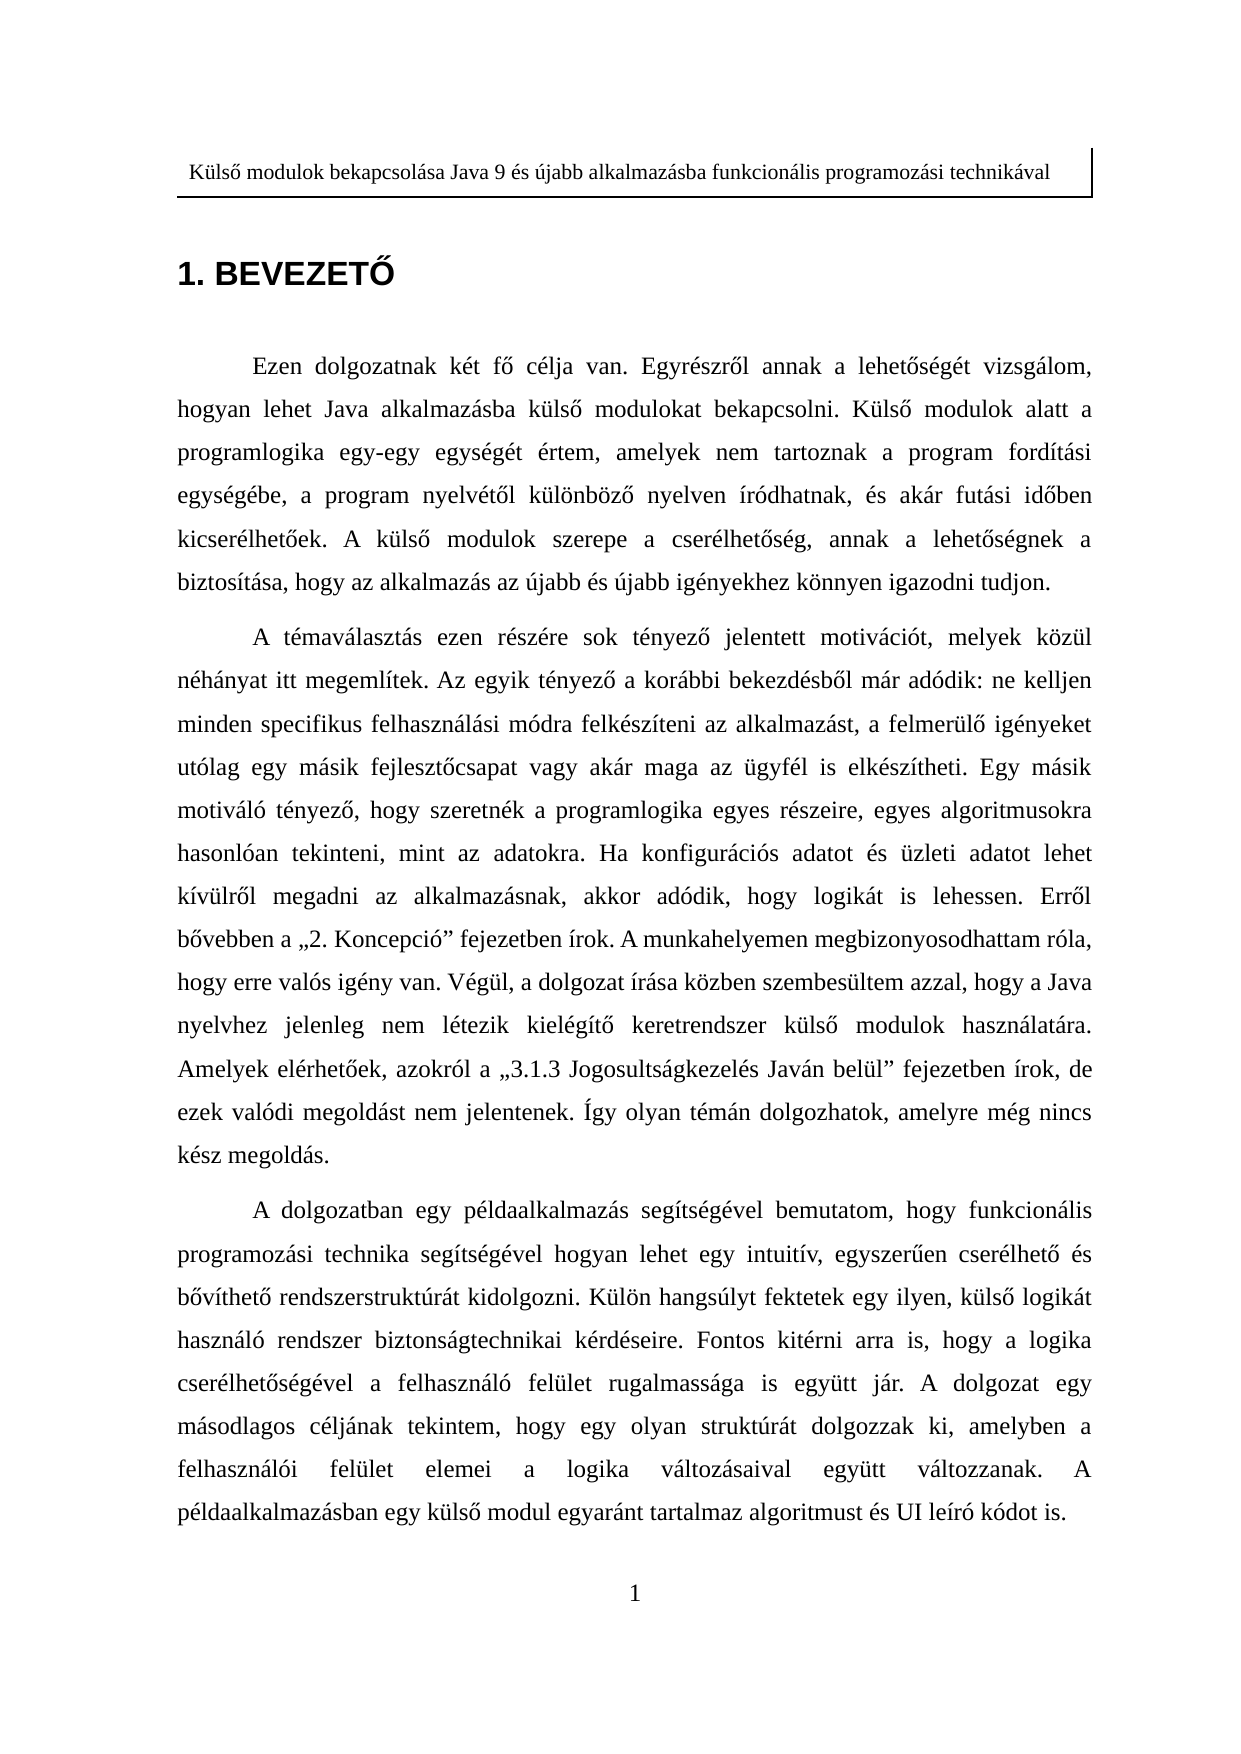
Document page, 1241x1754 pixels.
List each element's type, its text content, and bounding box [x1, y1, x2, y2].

subtitle 1. Bevezető [177, 254, 1093, 293]
text Ezen dolgozatnak két fő célja van. Egyrészről annak a lehetőségét vizsgálom, hogyan lehet Java alkalmazásba külső modulokat bekapcsolni. Külső modulok alatt a programlogika egy-egy egységét értem, amelyek nem tartoznak a program fordítási egységébe, a program nyelvétől különböző nyelven íródhatnak, és akár futási időben kicserélhetőek. A külső modulok szerepe a cserélhetőség, annak a lehetőségnek a biztosítása, hogy az alkalmazás az újabb és újabb igényekhez könnyen igazodni tudjon. [177, 351, 1093, 596]
text A témaválasztás ezen részére sok tényező jelentett motivációt, melyek közül néhányat itt megemlítek. Az egyik tényező a korábbi bekezdésből már adódik: ne kelljen minden specifikus felhasználási módra felkészíteni az alkalmazást, a felmerülő igényeket utólag egy másik fejlesztőcsapat vagy akár maga az ügyfél is elkészítheti. Egy másik motiváló tényező, hogy szeretnék a programlogika egyes részeire, egyes algoritmusokra hasonlóan tekinteni, mint az adatokra. Ha konfigurációs adatot és üzleti adatot lehet kívülről megadni az alkalmazásnak, akkor adódik, hogy logikát is lehessen. Erről bővebben a „2. Koncepció” fejezetben írok. A munkahelyemen megbizonyosodhattam róla, hogy erre valós igény van. Végül, a dolgozat írása közben szembesültem azzal, hogy a Java nyelvhez jelenleg nem létezik kielégítő keretrendszer külső modulok használatára. Amelyek elérhetőek, azokról a „3.1.3 Jogosultságkezelés Javán belül” fejezetben írok, de ezek valódi megoldást nem jelentenek. Így olyan témán dolgozhatok, amelyre még nincs kész megoldás. [177, 622, 1093, 1169]
text A dolgozatban egy példaalkalmazás segítségével bemutatom, hogy funkcionális programozási technika segítségével hogyan lehet egy intuitív, egyszerűen cserélhető és bővíthető rendszerstruktúrát kidolgozni. Külön hangsúlyt fektetek egy ilyen, külső logikát használó rendszer biztonságtechnikai kérdéseire. Fontos kitérni arra is, hogy a logika cserélhetőségével a felhasználó felület rugalmassága is együtt jár. A dolgozat egy másodlagos céljának tekintem, hogy egy olyan struktúrát dolgozzak ki, amelyben a felhasználói felület elemei a logika változásaival együtt változzanak. A példaalkalmazásban egy külső modul egyaránt tartalmaz algoritmust és UI leíró kódot is. [177, 1196, 1093, 1526]
